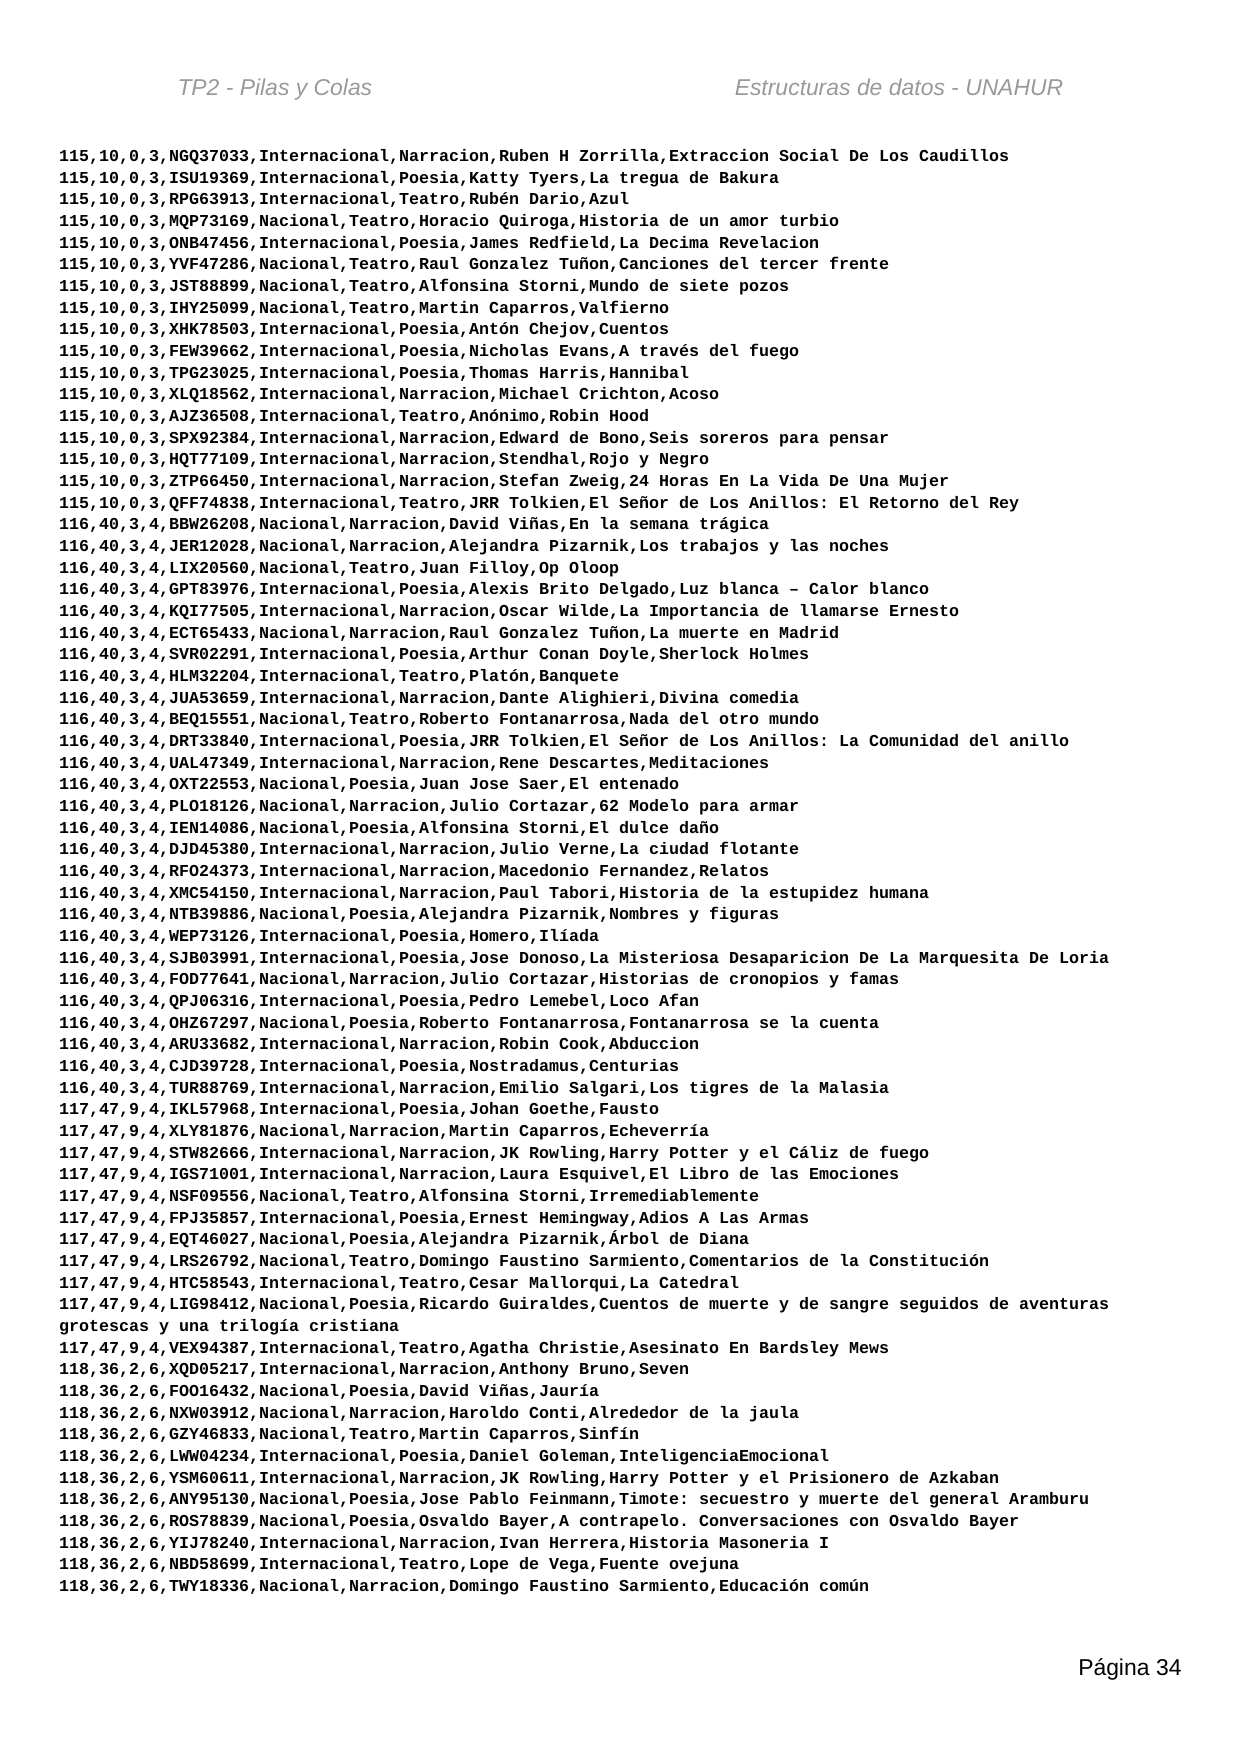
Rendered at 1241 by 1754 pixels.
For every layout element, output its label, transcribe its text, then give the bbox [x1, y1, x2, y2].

text 117,47,9,4,IKL57968,Internacional,Poesia,Johan Goethe,Fausto [59, 1101, 1181, 1120]
text 115,10,0,3,ZTP66450,Internacional,Narracion,Stefan Zweig,24 Horas En La Vida De Una Mujer [59, 473, 1181, 491]
text 118,36,2,6,NBD58699,Internacional,Teatro,Lope de Vega,Fuente ovejuna [59, 1556, 1181, 1575]
text 116,40,3,4,OXT22553,Nacional,Poesia,Juan Jose Saer,El entenado [59, 776, 1181, 795]
text 116,40,3,4,FOD77641,Nacional,Narracion,Julio Cortazar,Historias de cronopios y famas [59, 971, 1181, 990]
text 116,40,3,4,BEQ15551,Nacional,Teatro,Roberto Fontanarrosa,Nada del otro mundo [59, 711, 1181, 730]
text 116,40,3,4,SVR02291,Internacional,Poesia,Arthur Conan Doyle,Sherlock Holmes [59, 646, 1181, 665]
text 117,47,9,4,VEX94387,Internacional,Teatro,Agatha Christie,Asesinato En Bardsley Mews [59, 1339, 1181, 1358]
text 116,40,3,4,BBW26208,Nacional,Narracion,David Viñas,En la semana trágica [59, 516, 1181, 535]
text 117,47,9,4,LRS26792,Nacional,Teatro,Domingo Faustino Sarmiento,Comentarios de la Constitución [59, 1253, 1181, 1271]
text 117,47,9,4,EQT46027,Nacional,Poesia,Alejandra Pizarnik,Árbol de Diana [59, 1231, 1181, 1250]
text 118,36,2,6,ROS78839,Nacional,Poesia,Osvaldo Bayer,A contrapelo. Conversaciones con Osvaldo Bayer [59, 1513, 1181, 1531]
text 116,40,3,4,SJB03991,Internacional,Poesia,Jose Donoso,La Misteriosa Desaparicion De La Marquesita De Loria [59, 949, 1181, 968]
text 115,10,0,3,QFF74838,Internacional,Teatro,JRR Tolkien,El Señor de Los Anillos: El Retorno del Rey [59, 494, 1181, 513]
text 115,10,0,3,IHY25099,Nacional,Teatro,Martin Caparros,Valfierno [59, 299, 1181, 318]
text 117,47,9,4,NSF09556,Nacional,Teatro,Alfonsina Storni,Irremediablemente [59, 1188, 1181, 1206]
text 116,40,3,4,QPJ06316,Internacional,Poesia,Pedro Lemebel,Loco Afan [59, 993, 1181, 1011]
text 116,40,3,4,ARU33682,Internacional,Narracion,Robin Cook,Abduccion [59, 1036, 1181, 1055]
text 117,47,9,4,LIG98412,Nacional,Poesia,Ricardo Guiraldes,Cuentos de muerte y de sangre seguidos de aventuras grotescas y una trilogía cristiana [59, 1296, 1181, 1336]
text 117,47,9,4,IGS71001,Internacional,Narracion,Laura Esquivel,El Libro de las Emociones [59, 1166, 1181, 1185]
text 116,40,3,4,XMC54150,Internacional,Narracion,Paul Tabori,Historia de la estupidez humana [59, 884, 1181, 903]
text 116,40,3,4,GPT83976,Internacional,Poesia,Alexis Brito Delgado,Luz blanca – Calor blanco [59, 581, 1181, 600]
text 116,40,3,4,DRT33840,Internacional,Poesia,JRR Tolkien,El Señor de Los Anillos: La Comunidad del anillo [59, 733, 1181, 751]
text 115,10,0,3,SPX92384,Internacional,Narracion,Edward de Bono,Seis soreros para pensar [59, 429, 1181, 448]
text 116,40,3,4,NTB39886,Nacional,Poesia,Alejandra Pizarnik,Nombres y figuras [59, 906, 1181, 925]
text 117,47,9,4,STW82666,Internacional,Narracion,JK Rowling,Harry Potter y el Cáliz de fuego [59, 1144, 1181, 1163]
text 115,10,0,3,XLQ18562,Internacional,Narracion,Michael Crichton,Acoso [59, 386, 1181, 405]
text 116,40,3,4,IEN14086,Nacional,Poesia,Alfonsina Storni,El dulce daño [59, 819, 1181, 838]
text 115,10,0,3,HQT77109,Internacional,Narracion,Stendhal,Rojo y Negro [59, 451, 1181, 470]
text 115,10,0,3,NGQ37033,Internacional,Narracion,Ruben H Zorrilla,Extraccion Social De Los Caudillos [59, 148, 1181, 166]
text 116,40,3,4,WEP73126,Internacional,Poesia,Homero,Ilíada [59, 928, 1181, 946]
text 116,40,3,4,HLM32204,Internacional,Teatro,Platón,Banquete [59, 668, 1181, 686]
text 116,40,3,4,KQI77505,Internacional,Narracion,Oscar Wilde,La Importancia de llamarse Ernesto [59, 603, 1181, 621]
text 118,36,2,6,NXW03912,Nacional,Narracion,Haroldo Conti,Alrededor de la jaula [59, 1404, 1181, 1423]
text 116,40,3,4,UAL47349,Internacional,Narracion,Rene Descartes,Meditaciones [59, 754, 1181, 773]
text 115,10,0,3,YVF47286,Nacional,Teatro,Raul Gonzalez Tuñon,Canciones del tercer frente [59, 256, 1181, 275]
text 115,10,0,3,RPG63913,Internacional,Teatro,Rubén Dario,Azul [59, 191, 1181, 210]
text 115,10,0,3,MQP73169,Nacional,Teatro,Horacio Quiroga,Historia de un amor turbio [59, 213, 1181, 231]
text 116,40,3,4,JUA53659,Internacional,Narracion,Dante Alighieri,Divina comedia [59, 689, 1181, 708]
text 116,40,3,4,OHZ67297,Nacional,Poesia,Roberto Fontanarrosa,Fontanarrosa se la cuenta [59, 1014, 1181, 1033]
text 116,40,3,4,LIX20560,Nacional,Teatro,Juan Filloy,Op Oloop [59, 559, 1181, 578]
text 115,10,0,3,ISU19369,Internacional,Poesia,Katty Tyers,La tregua de Bakura [59, 169, 1181, 188]
text 116,40,3,4,RFO24373,Internacional,Narracion,Macedonio Fernandez,Relatos [59, 863, 1181, 881]
text 116,40,3,4,JER12028,Nacional,Narracion,Alejandra Pizarnik,Los trabajos y las noches [59, 538, 1181, 556]
text 118,36,2,6,TWY18336,Nacional,Narracion,Domingo Faustino Sarmiento,Educación común [59, 1578, 1181, 1596]
text 115,10,0,3,ONB47456,Internacional,Poesia,James Redfield,La Decima Revelacion [59, 234, 1181, 253]
text 115,10,0,3,FEW39662,Internacional,Poesia,Nicholas Evans,A través del fuego [59, 343, 1181, 361]
text 117,47,9,4,HTC58543,Internacional,Teatro,Cesar Mallorqui,La Catedral [59, 1274, 1181, 1293]
text 115,10,0,3,JST88899,Nacional,Teatro,Alfonsina Storni,Mundo de siete pozos [59, 278, 1181, 296]
text 118,36,2,6,LWW04234,Internacional,Poesia,Daniel Goleman,InteligenciaEmocional [59, 1448, 1181, 1466]
text 117,47,9,4,FPJ35857,Internacional,Poesia,Ernest Hemingway,Adios A Las Armas [59, 1209, 1181, 1228]
text 118,36,2,6,XQD05217,Internacional,Narracion,Anthony Bruno,Seven [59, 1361, 1181, 1380]
text 116,40,3,4,CJD39728,Internacional,Poesia,Nostradamus,Centurias [59, 1058, 1181, 1076]
text 116,40,3,4,TUR88769,Internacional,Narracion,Emilio Salgari,Los tigres de la Malasia [59, 1079, 1181, 1098]
text 117,47,9,4,XLY81876,Nacional,Narracion,Martin Caparros,Echeverría [59, 1123, 1181, 1141]
text 118,36,2,6,FOO16432,Nacional,Poesia,David Viñas,Jauría [59, 1383, 1181, 1401]
text 116,40,3,4,DJD45380,Internacional,Narracion,Julio Verne,La ciudad flotante [59, 841, 1181, 860]
text 116,40,3,4,PLO18126,Nacional,Narracion,Julio Cortazar,62 Modelo para armar [59, 798, 1181, 816]
text 116,40,3,4,ECT65433,Nacional,Narracion,Raul Gonzalez Tuñon,La muerte en Madrid [59, 624, 1181, 643]
text 118,36,2,6,ANY95130,Nacional,Poesia,Jose Pablo Feinmann,Timote: secuestro y muerte del general Aramburu [59, 1491, 1181, 1510]
text 118,36,2,6,YSM60611,Internacional,Narracion,JK Rowling,Harry Potter y el Prisionero de Azkaban [59, 1469, 1181, 1488]
text 115,10,0,3,AJZ36508,Internacional,Teatro,Anónimo,Robin Hood [59, 408, 1181, 426]
text 115,10,0,3,XHK78503,Internacional,Poesia,Antón Chejov,Cuentos [59, 321, 1181, 340]
text 118,36,2,6,GZY46833,Nacional,Teatro,Martin Caparros,Sinfín [59, 1426, 1181, 1445]
text 118,36,2,6,YIJ78240,Internacional,Narracion,Ivan Herrera,Historia Masoneria I [59, 1534, 1181, 1553]
text 115,10,0,3,TPG23025,Internacional,Poesia,Thomas Harris,Hannibal [59, 364, 1181, 383]
